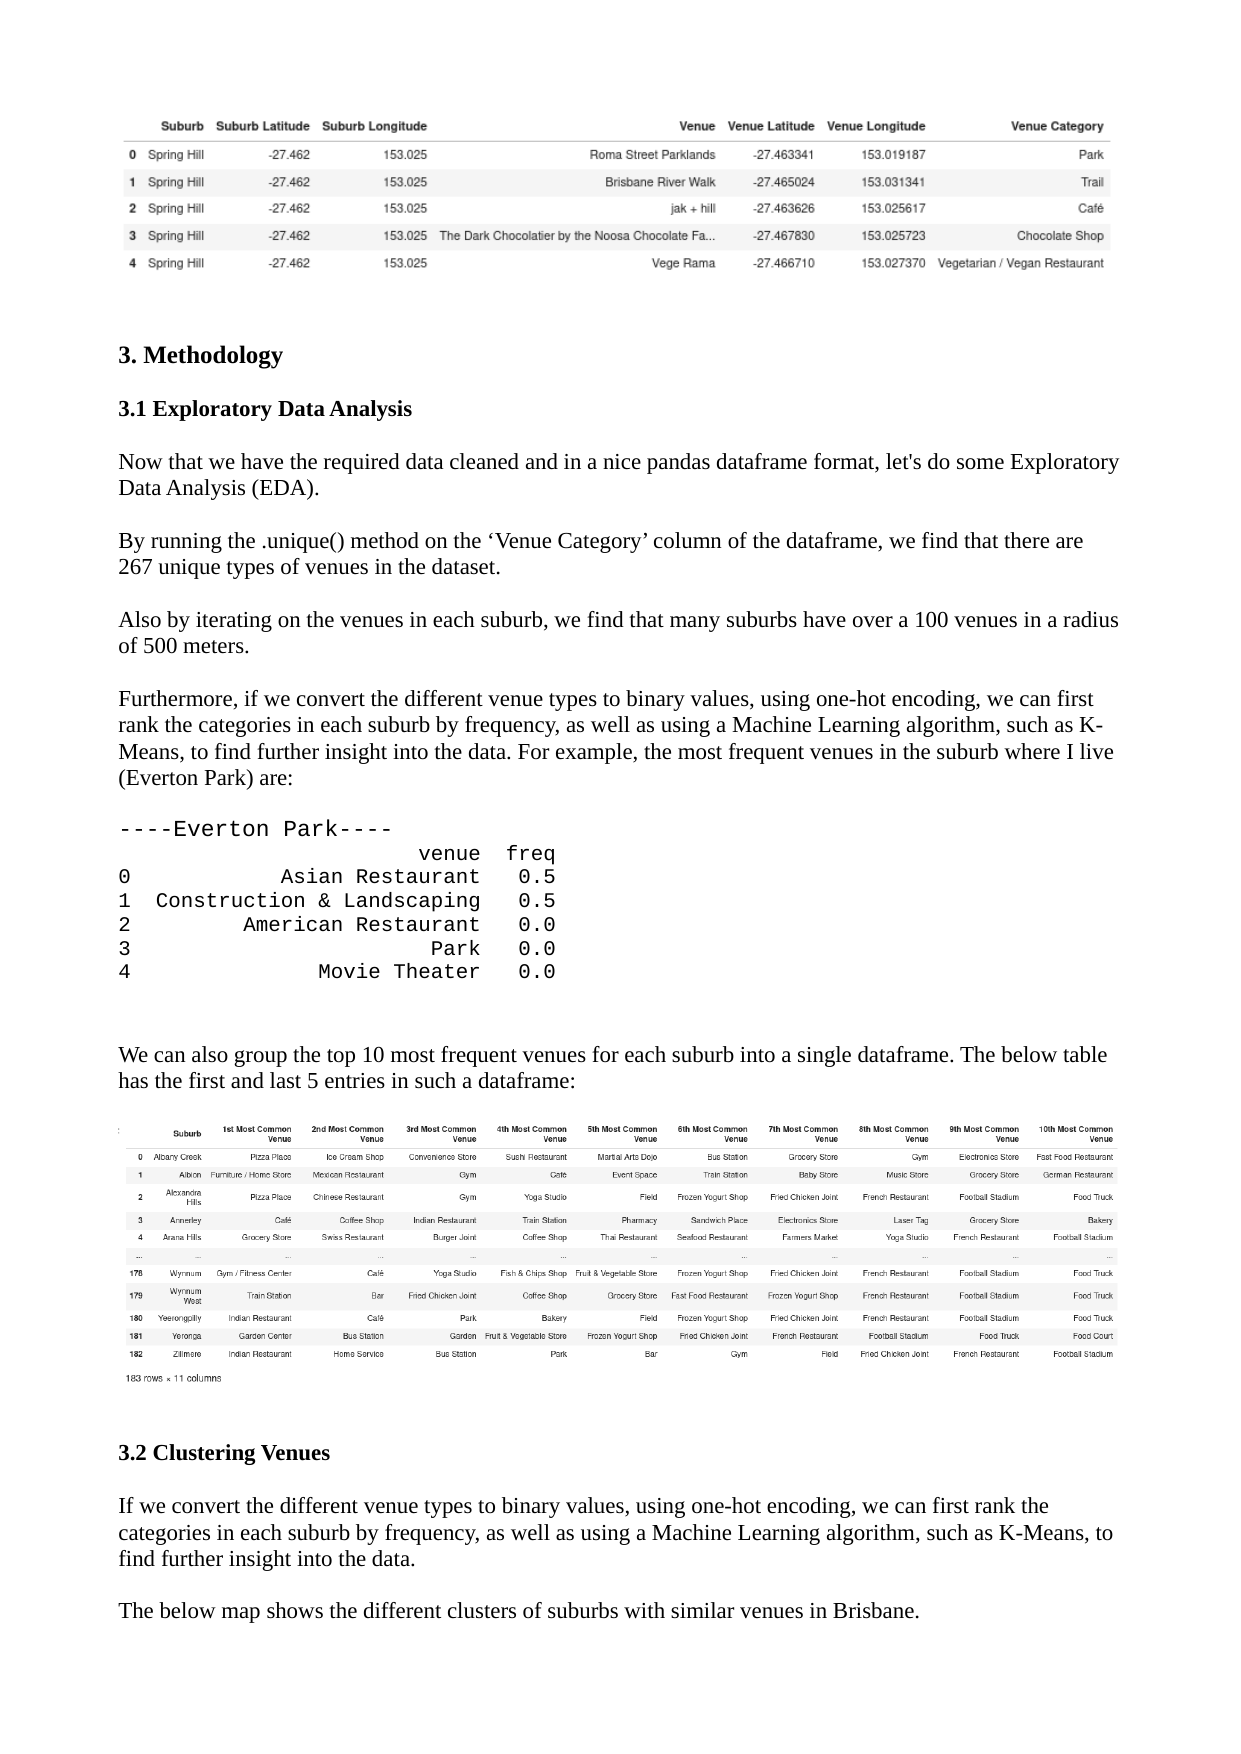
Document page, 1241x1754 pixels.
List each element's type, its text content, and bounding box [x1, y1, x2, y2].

text 4 Movie Theater 0.0 [118, 961, 1122, 985]
text ----Everton Park---- [118, 817, 1122, 843]
text If we convert the different venue types to binary values, using one-hot encoding, we can first rank the categories in each suburb by frequency, as well as using a Machine Learning algorithm, such as K-Means, to find further insight into the data. [118, 1492, 1122, 1571]
text Furthermore, if we convert the different venue types to binary values, using one-hot encoding, we can first rank the categories in each suburb by frequency, as well as using a Machine Learning algorithm, such as K-Means, to find further insight into the data. For example, the most frequent venues in the suburb where I live (Everton Park) are: [118, 685, 1122, 791]
text The below map shows the different clusters of suburbs with similar venues in Brisbane. [118, 1598, 1122, 1624]
text Now that we have the required data cleaned and in a nice pandas dataframe format, let's do some Exploratory Data Analysis (EDA). [118, 448, 1122, 501]
text 2 American Restaurant 0.0 [118, 914, 1122, 937]
text By running the .unique() method on the ‘Venue Category’ column of the dataframe, we find that there are 267 unique types of venues in the dataset. [118, 527, 1122, 580]
text Also by iterating on the venues in each suburb, we find that many suburbs have over a 100 venues in a radius of 500 meters. [118, 606, 1122, 659]
text 3 Park 0.0 [118, 937, 1122, 961]
text 1 Construction & Landscaping 0.5 [118, 890, 1122, 914]
text venue freq [118, 843, 1122, 867]
text 3.1 Exploratory Data Analysis [118, 395, 1122, 422]
text 3.2 Clustering Venues [118, 1439, 1122, 1466]
text 3. Methodology [118, 340, 1122, 369]
picture [118, 1119, 1123, 1387]
picture [118, 118, 1123, 288]
text 0 Asian Restaurant 0.5 [118, 867, 1122, 890]
text We can also group the top 10 most frequent venues for each suburb into a single dataframe. The below table has the first and last 5 entries in such a dataframe: [118, 1041, 1122, 1093]
